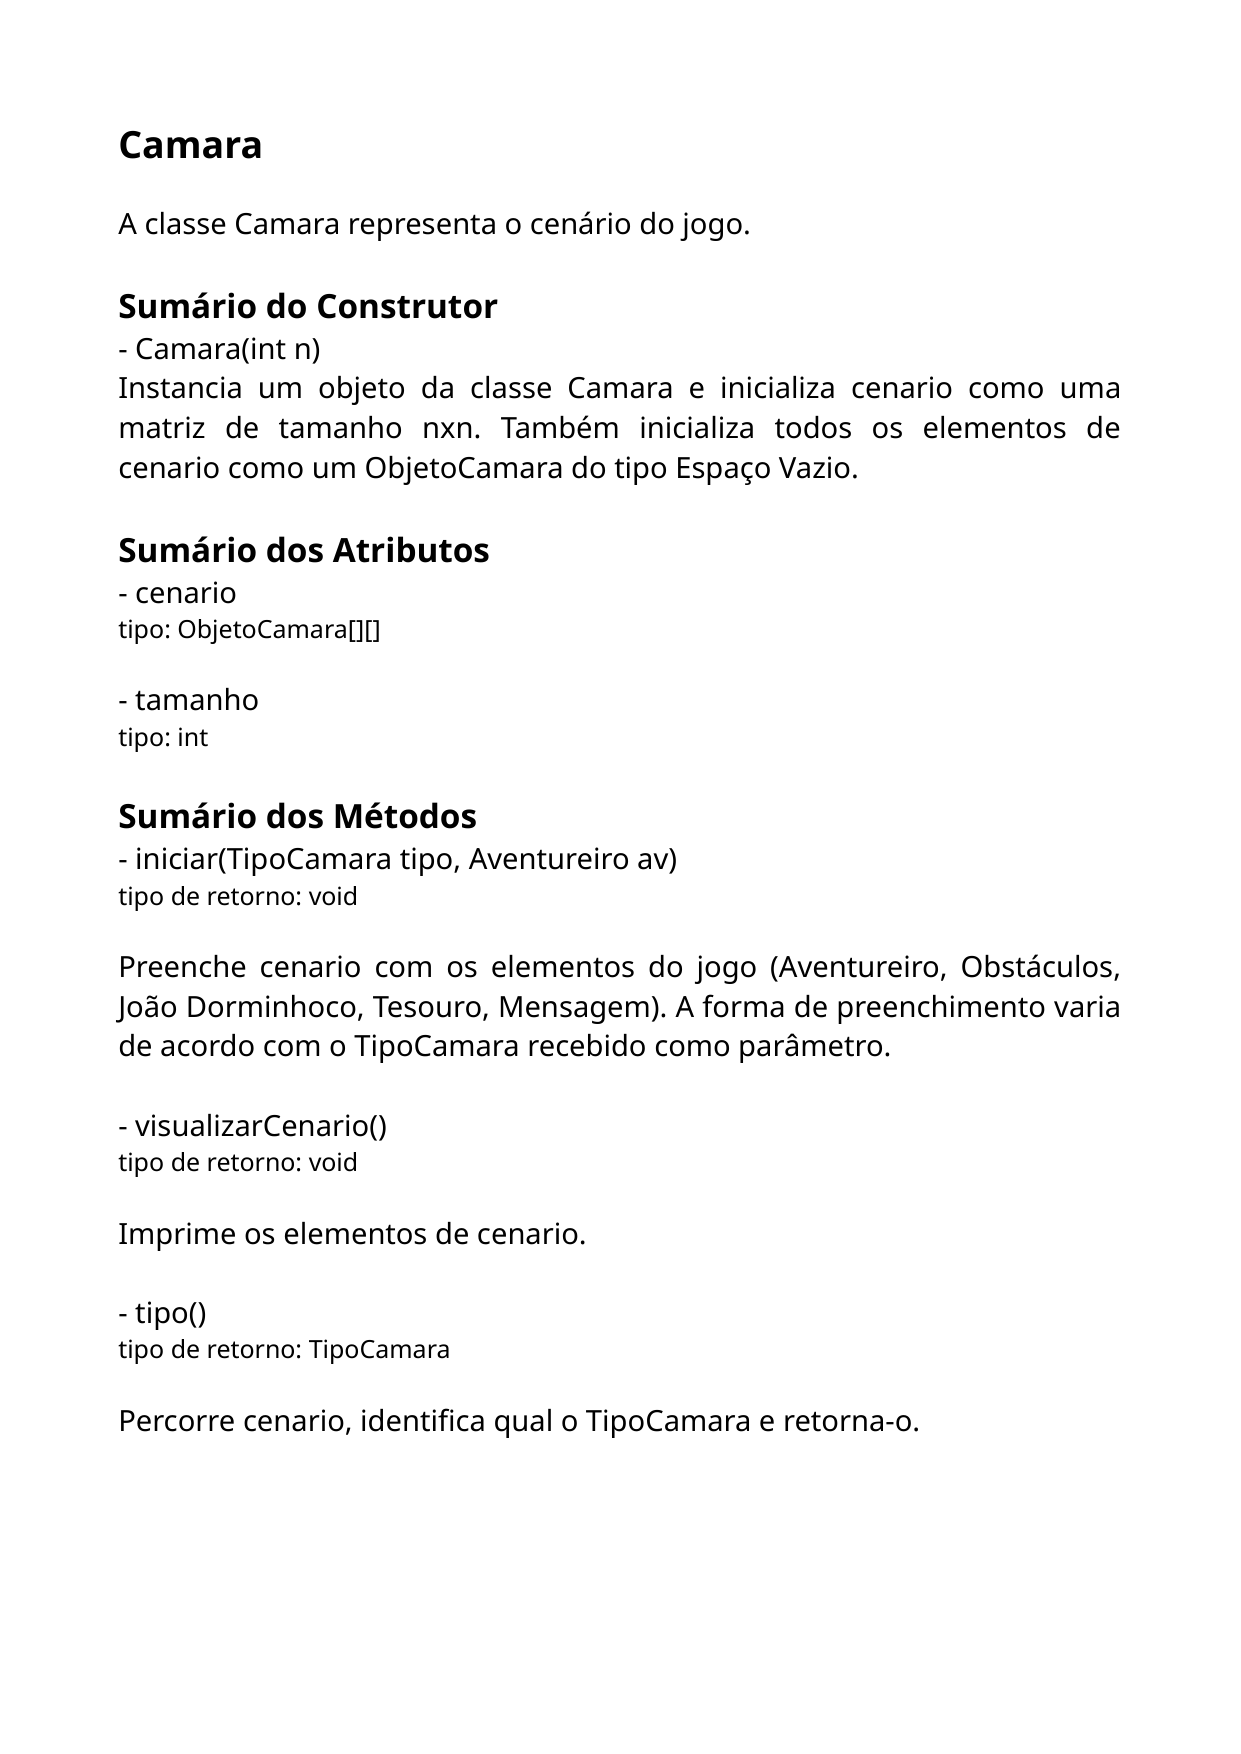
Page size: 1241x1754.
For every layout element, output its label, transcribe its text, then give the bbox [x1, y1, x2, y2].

text - visualizarCenario() [118, 1105, 1122, 1145]
text Percorre cenario, identifica qual o TipoCamara e retorna-o. [118, 1400, 1122, 1440]
text Sumário dos Atributos [118, 526, 1122, 572]
text - cenario [118, 572, 1122, 612]
text - tamanho [118, 680, 1122, 719]
text tipo: ObjetoCamara[][] [118, 612, 1122, 646]
text tipo de retorno: void [118, 878, 1122, 912]
text Sumário dos Métodos [118, 793, 1122, 838]
text Imprime os elementos de cenario. [118, 1213, 1122, 1253]
text tipo de retorno: TipoCamara [118, 1332, 1122, 1366]
text Preenche cenario com os elementos do jogo (Aventureiro, Obstáculos, João Dorminhoco, Tesouro, Mensagem). A forma de preenchimento varia de acordo com o TipoCamara recebido como parâmetro. [118, 946, 1122, 1065]
text - Camara(int n) [118, 328, 1122, 368]
text Sumário do Construtor [118, 283, 1122, 328]
text - tipo() [118, 1292, 1122, 1332]
text tipo de retorno: void [118, 1145, 1122, 1179]
text Camara [118, 118, 1122, 169]
text - iniciar(TipoCamara tipo, Aventureiro av) [118, 838, 1122, 878]
text tipo: int [118, 719, 1122, 753]
text A classe Camara representa o cenário do jogo. [118, 203, 1122, 243]
text Instancia um objeto da classe Camara e inicializa cenario como uma matriz de tamanho nxn. Também inicializa todos os elementos de cenario como um ObjetoCamara do tipo Espaço Vazio. [118, 368, 1122, 487]
